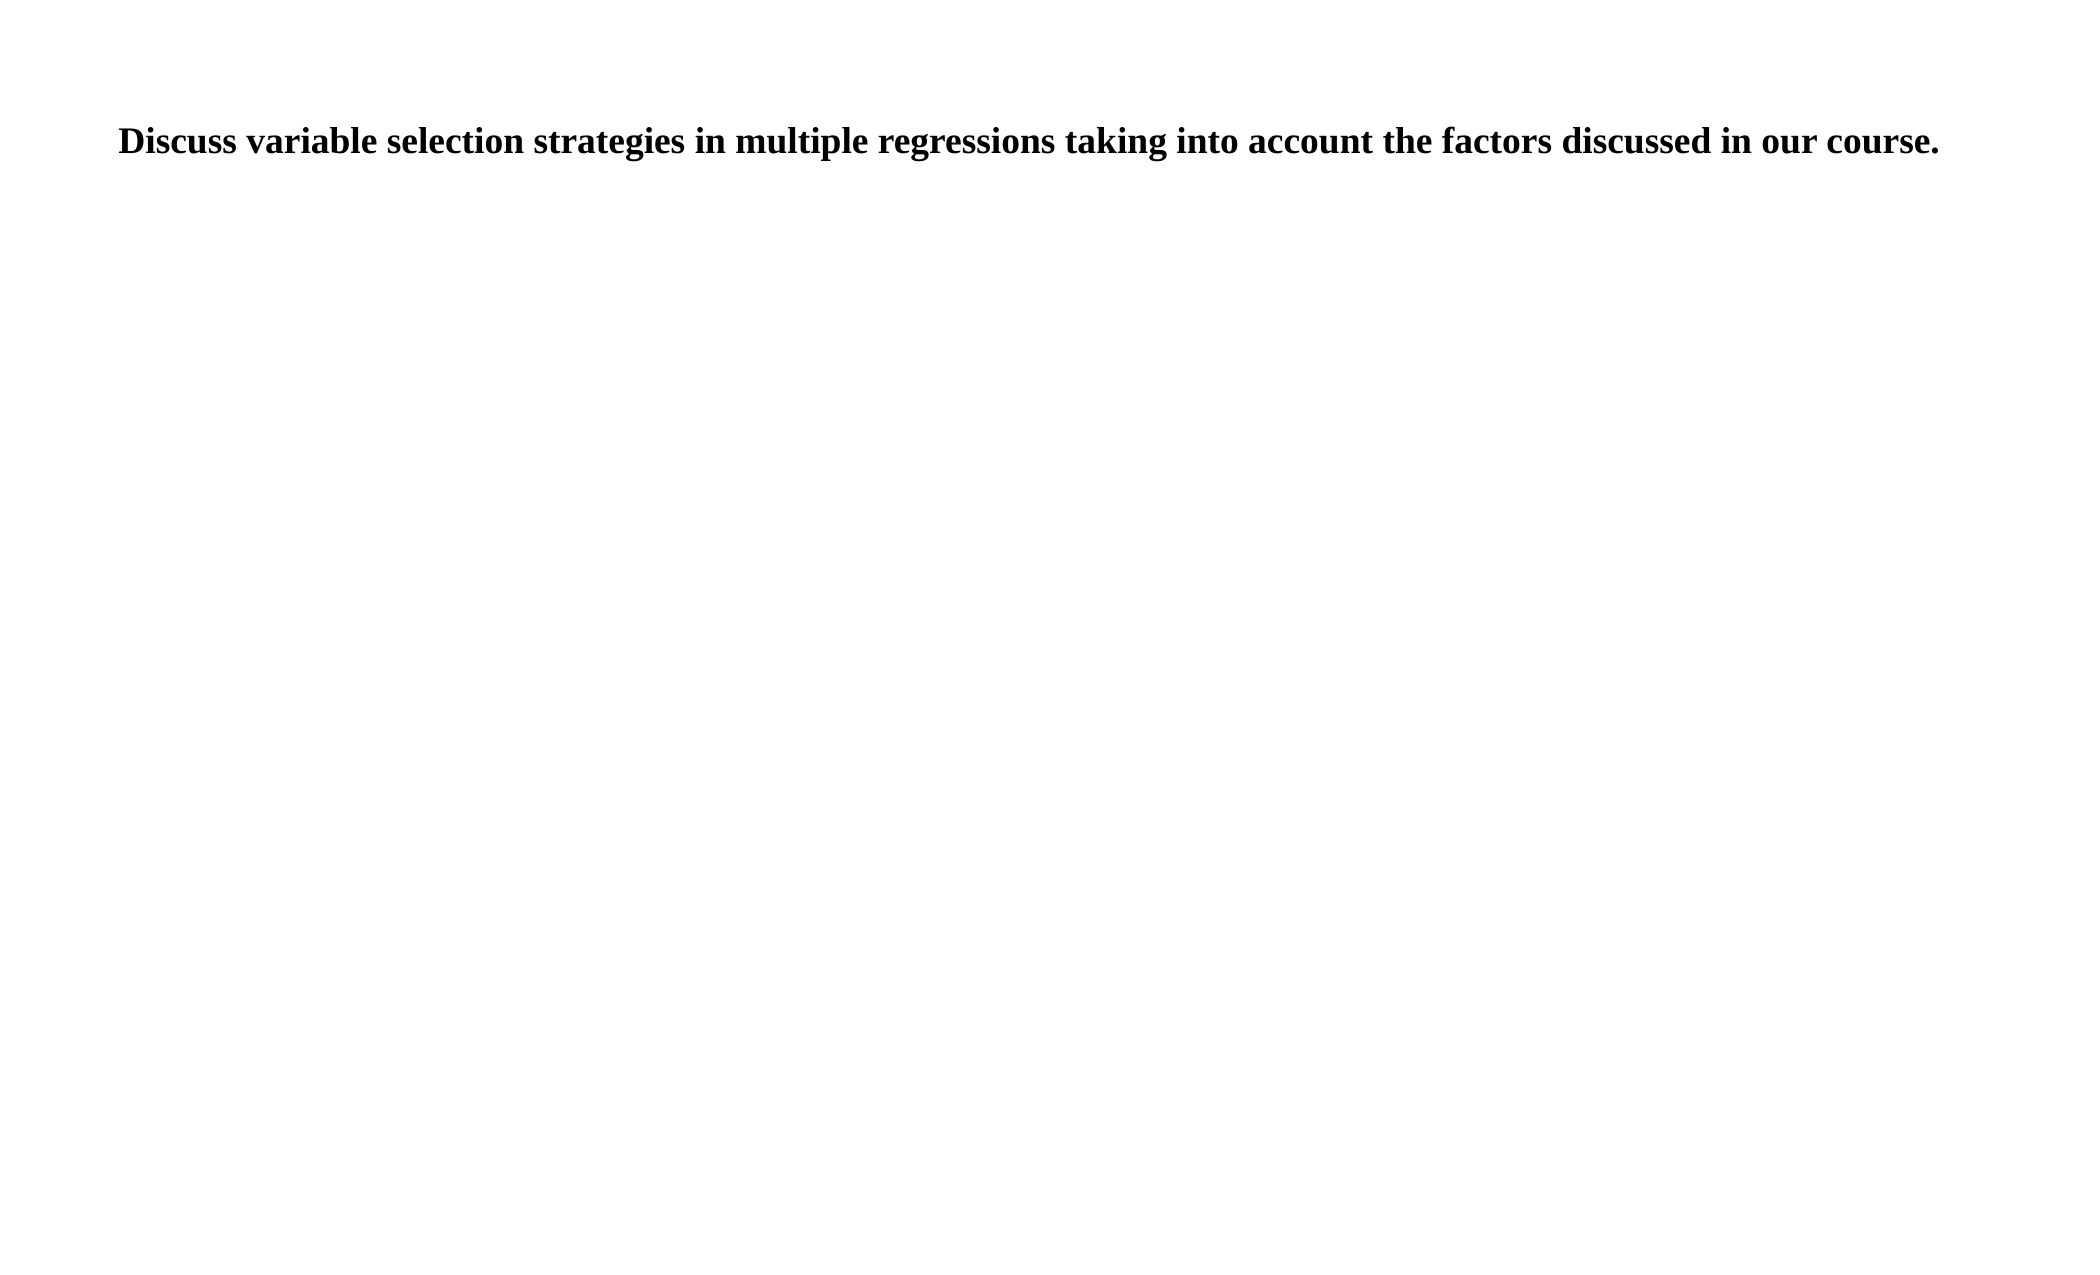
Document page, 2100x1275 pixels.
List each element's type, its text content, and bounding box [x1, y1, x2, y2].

text Discuss variable selection strategies in multiple regressions taking into account the factors discussed in our course. [118, 118, 1982, 161]
